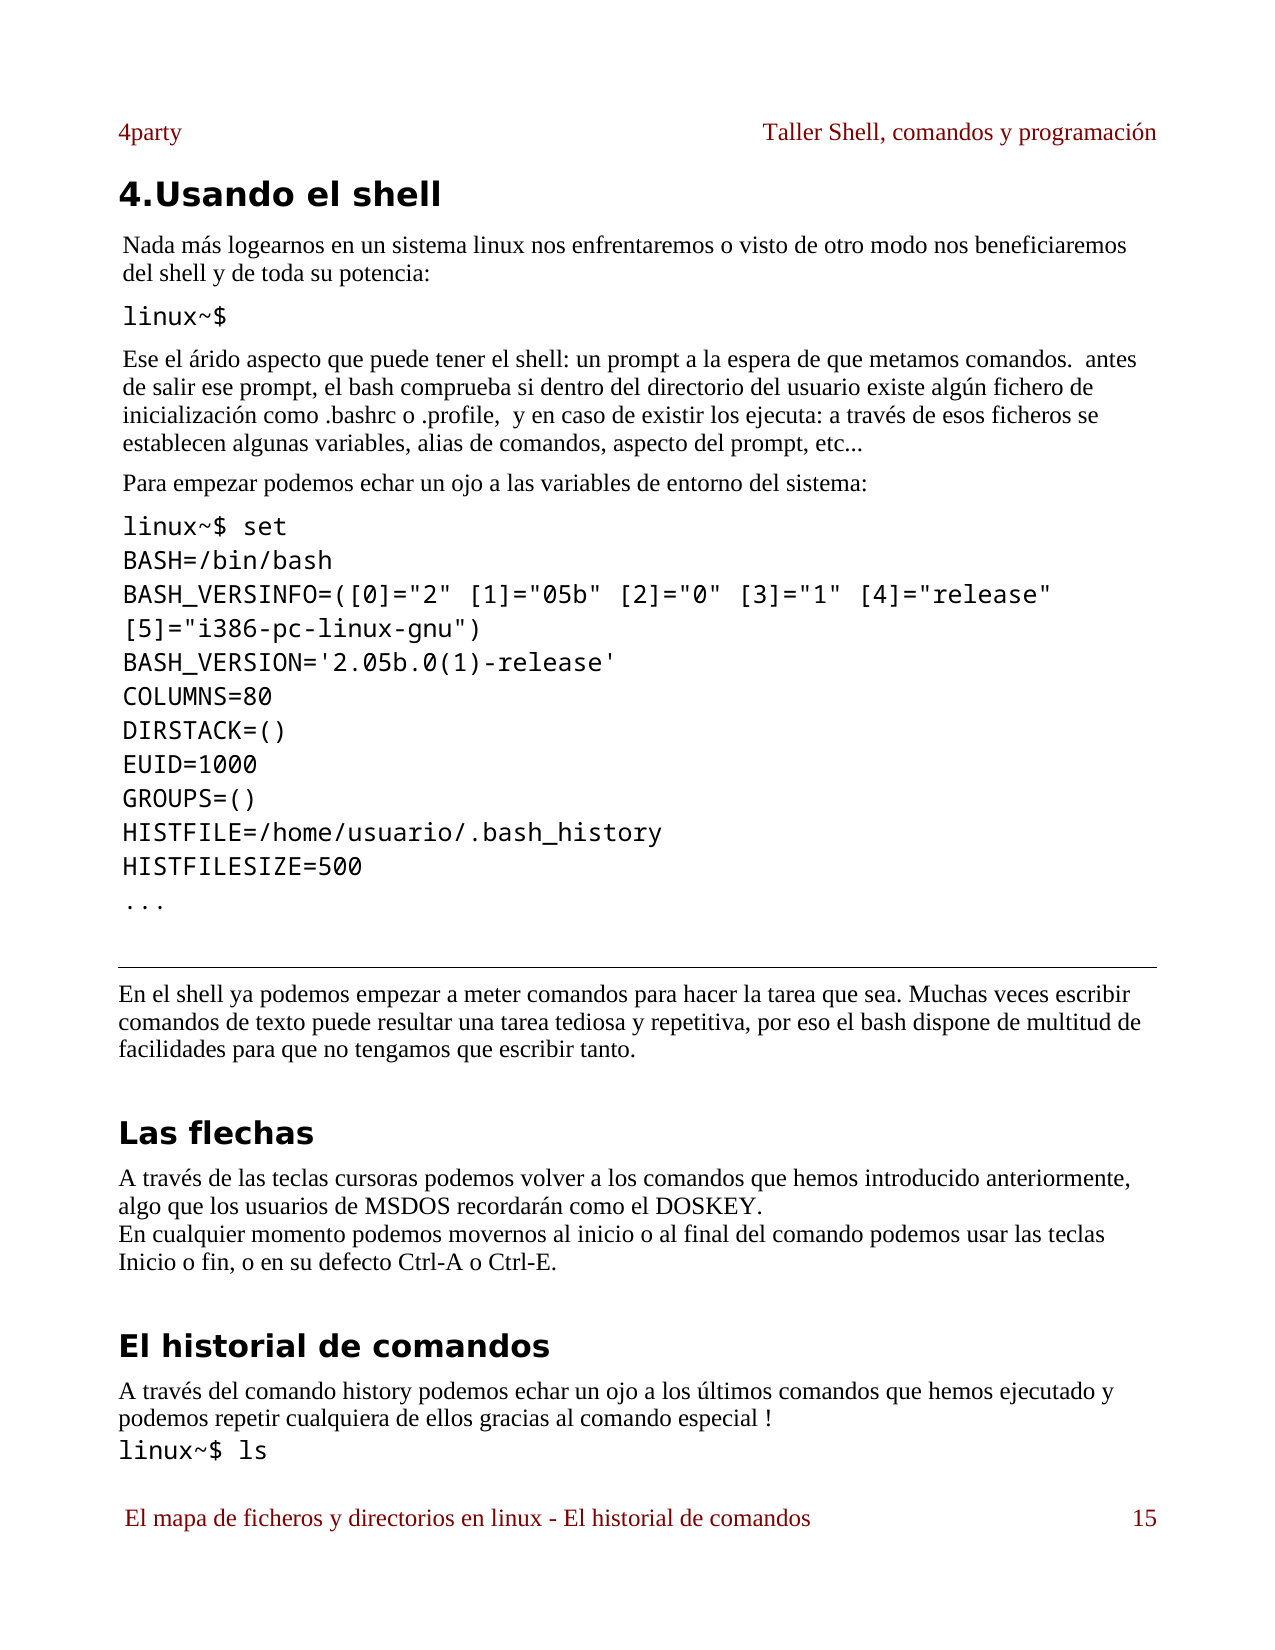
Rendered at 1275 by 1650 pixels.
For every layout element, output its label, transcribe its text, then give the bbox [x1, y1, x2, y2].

subtitle El historial de comandos [118, 1328, 1157, 1364]
text En cualquier momento podemos movernos al inicio o al final del comando podemos usar las teclas Inicio o fin, o en su defecto Ctrl-A o Ctrl-E. [118, 1220, 1157, 1275]
text Para empezar podemos echar un ojo a las variables de entorno del sistema: [118, 464, 1157, 497]
text Nada más logearnos en un sistema linux nos enfrentaremos o visto de otro modo nos beneficiaremos del shell y de toda su potencia: [118, 227, 1157, 287]
text A través de las teclas cursoras podemos volver a los comandos que hemos introducido anteriormente, algo que los usuarios de MSDOS recordarán como el DOSKEY. [118, 1164, 1157, 1220]
text A través del comando history podemos echar un ojo a los últimos comandos que hemos ejecutado y podemos repetir cualquiera de ellos gracias al comando especial ! [118, 1377, 1157, 1432]
subtitle Las flechas [118, 1116, 1157, 1152]
text linux~$ set BASH=/bin/bash BASH_VERSINFO=([0]="2" [1]="05b" [2]="0" [3]="1" [4]="release" [5]="i386-pc-linux-gnu") BASH_VERSION='2.05b.0(1)-release' COLUMNS=80 DIRSTACK=() EUID=1000 GROUPS=() HISTFILE=/home/usuario/.bash_history HISTFILESIZE=500 ... [118, 505, 1157, 917]
text En el shell ya podemos empezar a meter comandos para hacer la tarea que sea. Muchas veces escribir comandos de texto puede resultar una tarea tediosa y repetitiva, por eso el bash dispone de multitud de facilidades para que no tengamos que escribir tanto. [118, 980, 1157, 1063]
text linux~$ [118, 295, 1157, 333]
text Ese el árido aspecto que puede tener el shell: un prompt a la espera de que metamos comandos. antes de salir ese prompt, el bash comprueba si dentro del directorio del usuario existe algún fichero de inicialización como .bashrc o .profile, y en caso de existir los ejecuta: a través de esos ficheros se establecen algunas variables, alias de comandos, aspecto del prompt, etc... [118, 341, 1157, 456]
text linux~$ ls [118, 1432, 1157, 1466]
subtitle Usando el shell [118, 175, 1157, 214]
